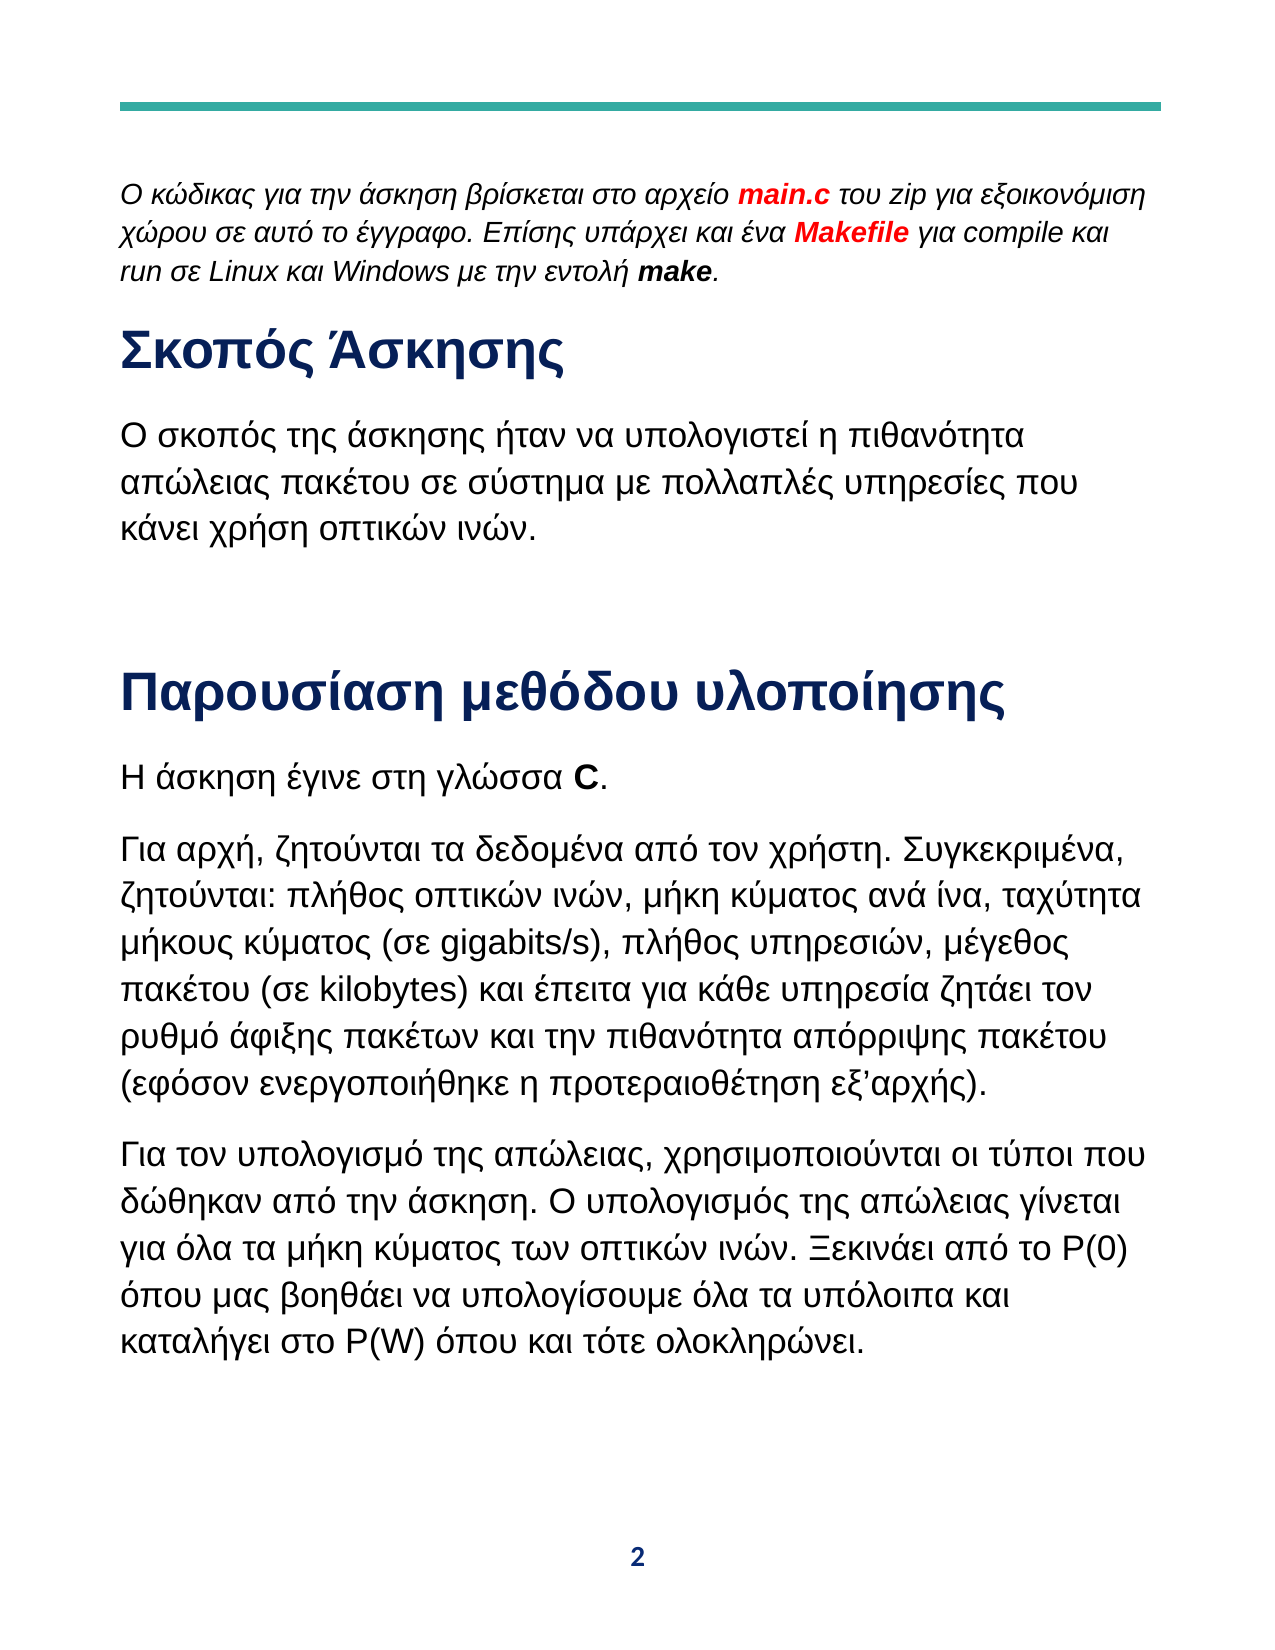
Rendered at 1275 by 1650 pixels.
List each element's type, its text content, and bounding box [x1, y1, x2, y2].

subtitle Σκοπός Άσκησης [120, 317, 1155, 380]
subtitle H άσκηση έγινε στη γλώσσα C. [120, 756, 1155, 797]
subtitle Παρουσίαση μεθόδου υλοποίησης [120, 659, 1155, 722]
subtitle Ο κώδικας για την άσκηση βρίσκεται στο αρχείο main.c του zip για εξοικονόμιση χώρου σε αυτό το έγγραφο. Επίσης υπάρχει και ένα Makefile για compile και run σε Linux και Windows με την εντολή make. [120, 177, 1155, 287]
subtitle Ο σκοπός της άσκησης ήταν να υπολογιστεί η πιθανότητα απώλειας πακέτου σε σύστημα με πολλαπλές υπηρεσίες που κάνει χρήση οπτικών ινών. [120, 414, 1155, 548]
subtitle Για αρχή, ζητούνται τα δεδομένα από τον χρήστη. Συγκεκριμένα, ζητούνται: πλήθος οπτικών ινών, μήκη κύματος ανά ίνα, ταχύτητα μήκους κύματος (σε gigabits/s), πλήθος υπηρεσιών, μέγεθος πακέτου (σε kilobytes) και έπειτα για κάθε υπηρεσία ζητάει τον ρυθμό άφιξης πακέτων και την πιθανότητα απόρριψης πακέτου (εφόσον ενεργοποιήθηκε η προτεραιοθέτηση εξ’αρχής). [120, 828, 1155, 1102]
subtitle Για τον υπολογισμό της απώλειας, χρησιμοποιούνται οι τύποι που δώθηκαν από την άσκηση. Ο υπολογισμός της απώλειας γίνεται για όλα τα μήκη κύματος των οπτικών ινών. Ξεκινάει από το P(0) όπου μας βοηθάει να υπολογίσουμε όλα τα υπόλοιπα και καταλήγει στο P(W) όπου και τότε ολοκληρώνει. [120, 1133, 1155, 1361]
